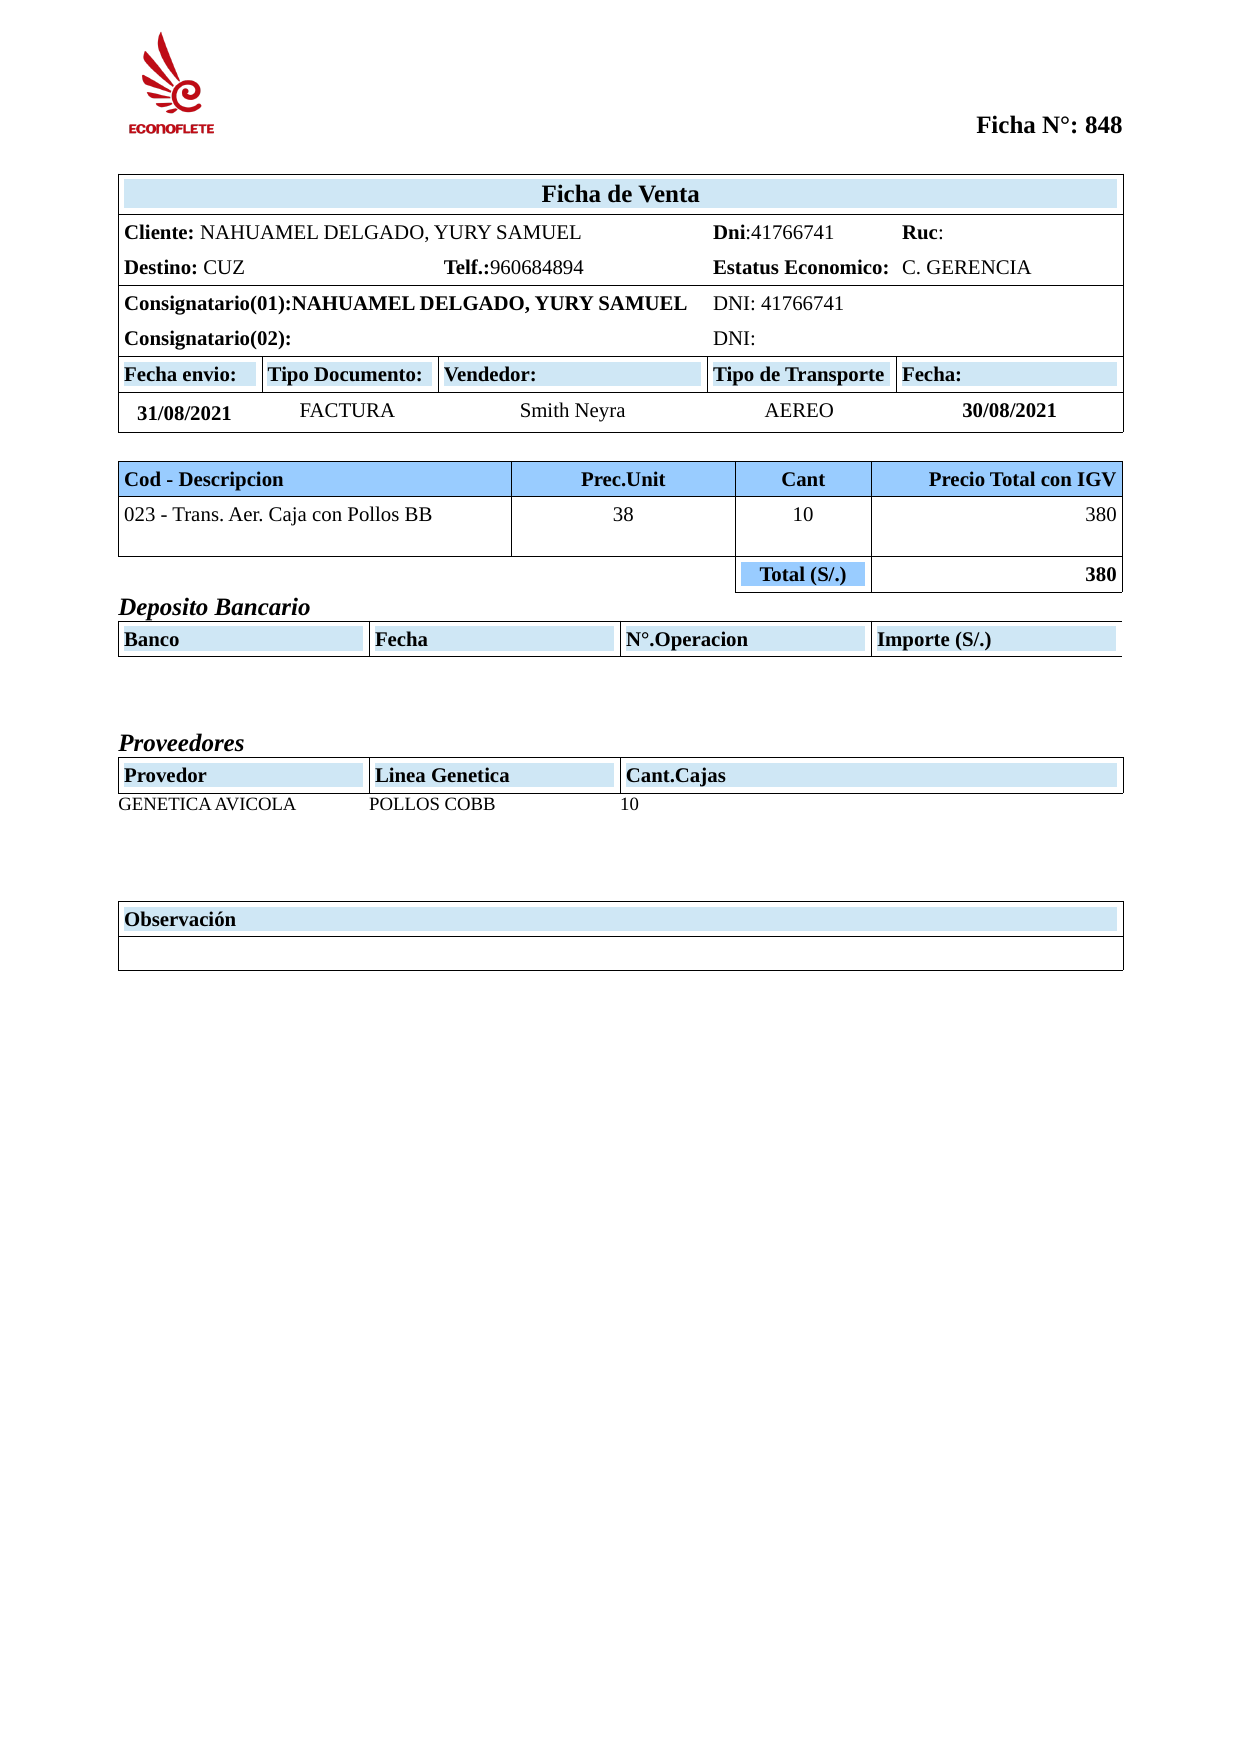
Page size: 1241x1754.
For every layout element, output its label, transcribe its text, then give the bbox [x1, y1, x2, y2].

table_cell 38 [512, 497, 735, 556]
table_cell Fecha: [897, 357, 1123, 392]
table_cell [118, 705, 369, 728]
table_cell Fecha envio: [119, 357, 262, 392]
table_cell [620, 680, 871, 704]
table_cell Vendedor: [439, 357, 707, 392]
table_cell [871, 705, 1122, 728]
table_cell [620, 815, 1123, 836]
table_header Cant [736, 462, 871, 496]
table_cell 380 [872, 497, 1122, 556]
table_cell [620, 879, 1123, 901]
table_cell Destino: CUZ [119, 249, 438, 285]
table_cell [871, 657, 1122, 680]
table_cell Estatus Economico: [707, 249, 896, 285]
table_cell DNI: 41766741 [707, 286, 1123, 321]
table_header Observación [119, 902, 1123, 936]
table_cell [118, 879, 369, 901]
table_header Cod - Descripcion [119, 462, 511, 496]
table_cell [118, 858, 369, 879]
table_header Ficha de Venta [119, 175, 1123, 214]
table_header Cant.Cajas [621, 758, 1123, 793]
table_cell 30/08/2021 [896, 393, 1123, 432]
table_header N°.Operacion [621, 622, 871, 656]
table_cell Smith Neyra [438, 393, 707, 432]
table_header Prec.Unit [512, 462, 735, 496]
table_header Provedor [119, 758, 369, 793]
table_cell POLLOS COBB [369, 794, 620, 814]
table_cell DNI: [707, 321, 1123, 356]
table_cell [118, 557, 511, 592]
table_cell FACTURA [262, 393, 438, 432]
table_cell [620, 705, 871, 728]
picture [118, 31, 225, 134]
table_cell [369, 680, 620, 704]
table_cell [369, 836, 620, 858]
table_cell GENETICA AVICOLA [118, 794, 369, 814]
table_cell [118, 657, 369, 680]
table_cell [511, 557, 735, 592]
text Proveedores [118, 728, 1122, 757]
table_cell Tipo de Transporte [708, 357, 896, 392]
table_cell Cliente: NAHUAMEL DELGADO, YURY SAMUEL [119, 215, 707, 249]
table_cell [119, 937, 1123, 969]
table_cell [620, 657, 871, 680]
table_cell [369, 705, 620, 728]
table_cell [369, 858, 620, 879]
table_cell 380 [872, 557, 1122, 592]
table_cell Total (S/.) [736, 557, 871, 592]
table_header Fecha [370, 622, 620, 656]
table_cell Ruc: [896, 215, 1123, 249]
table_cell [871, 680, 1122, 704]
table_cell Consignatario(02): [119, 321, 707, 356]
table_cell AEREO [707, 393, 896, 432]
table_cell [620, 836, 1123, 858]
table_cell Telf.:960684894 [438, 249, 707, 285]
table_cell 023 - Trans. Aer. Caja con Pollos BB [119, 497, 511, 556]
table_cell [369, 879, 620, 901]
table_header Importe (S/.) [872, 622, 1122, 656]
table_cell [620, 858, 1123, 879]
table_cell 31/08/2021 [119, 393, 262, 432]
table_header Linea Genetica [370, 758, 620, 793]
text Deposito Bancario [118, 592, 1122, 621]
table_cell 10 [620, 794, 1123, 814]
table_cell Dni:41766741 [707, 215, 896, 249]
table_cell [369, 657, 620, 680]
table_cell Consignatario(01):NAHUAMEL DELGADO, YURY SAMUEL [119, 286, 707, 321]
table_cell C. GERENCIA [896, 249, 1123, 285]
table_cell [369, 815, 620, 836]
table_cell [118, 836, 369, 858]
table_cell 10 [736, 497, 871, 556]
table_header Precio Total con IGV [872, 462, 1122, 496]
table_header Banco [119, 622, 369, 656]
table_cell [118, 680, 369, 704]
table_cell [118, 815, 369, 836]
table_cell Tipo Documento: [263, 357, 438, 392]
